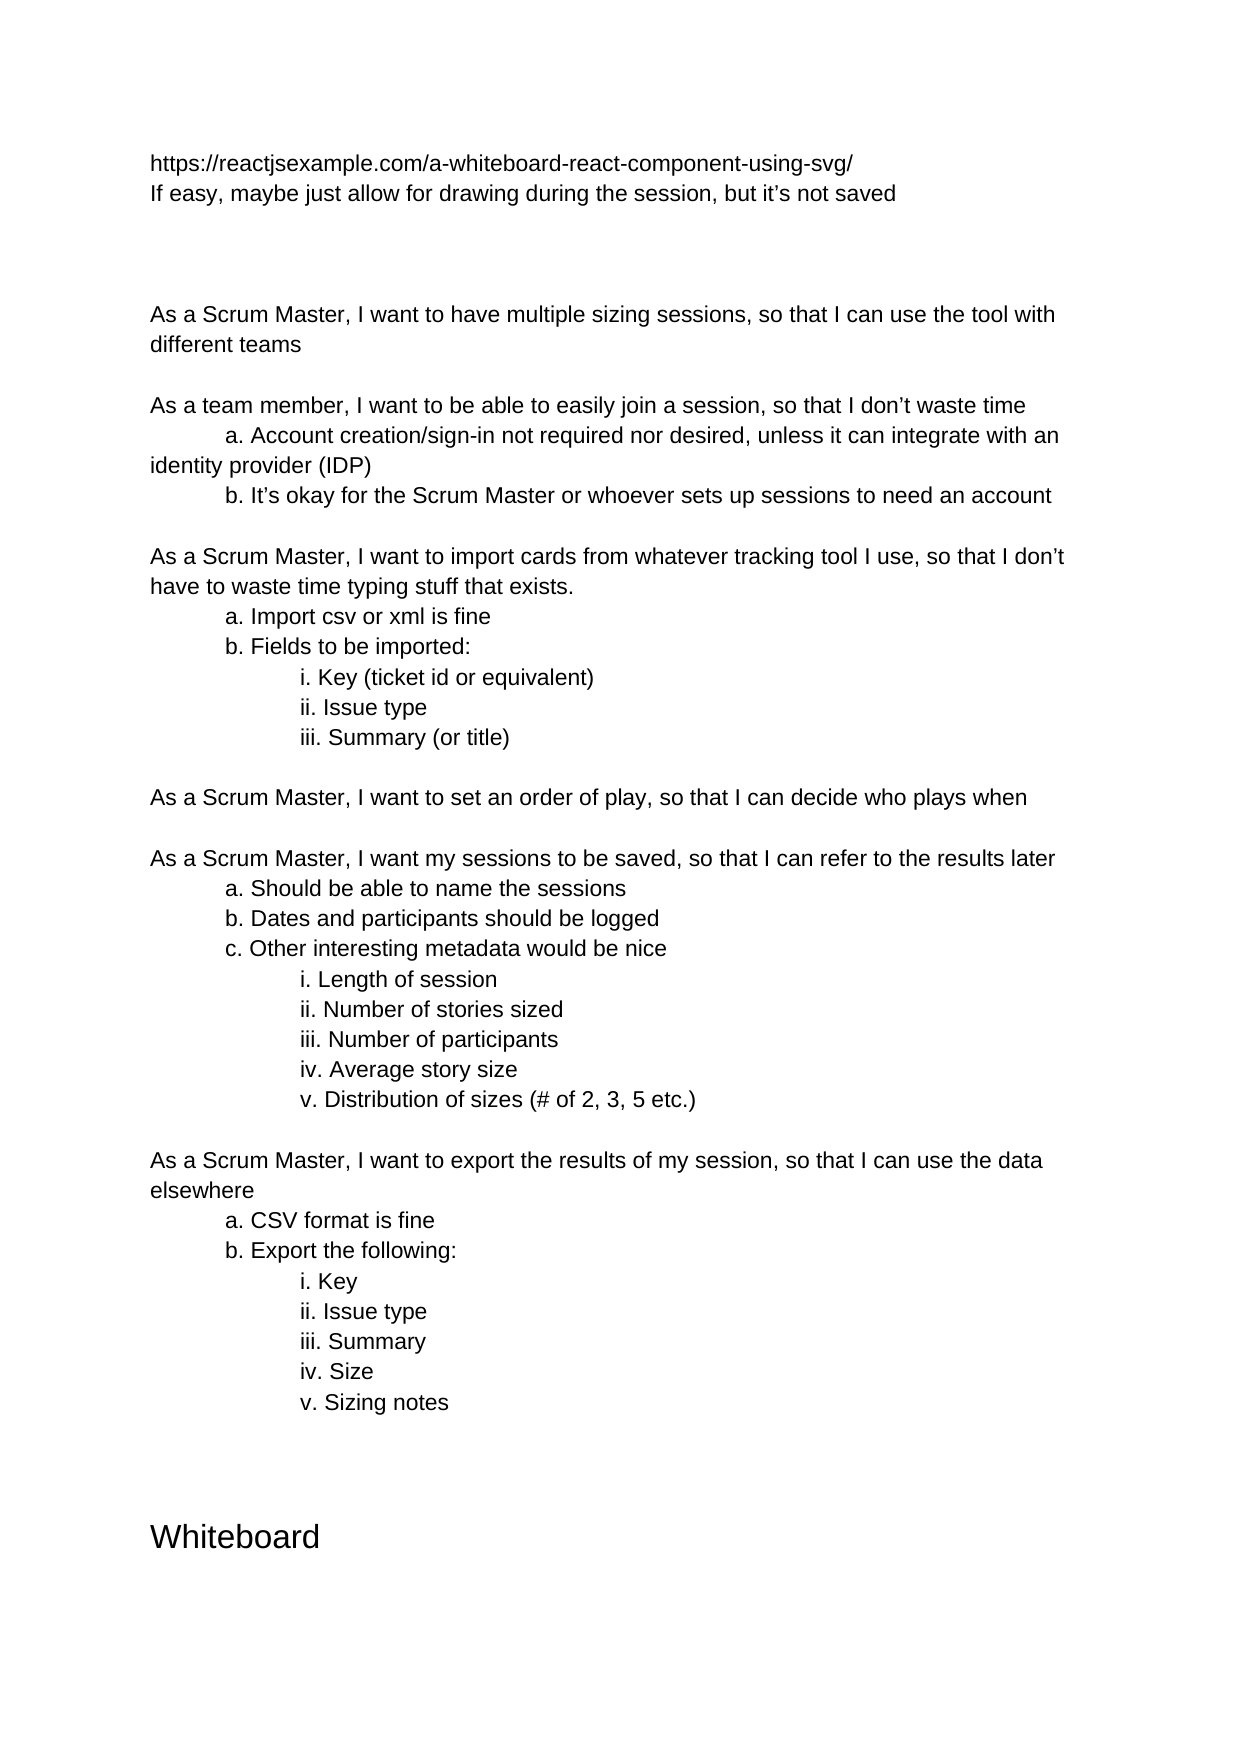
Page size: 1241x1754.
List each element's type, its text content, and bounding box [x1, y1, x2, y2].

text b. It’s okay for the Scrum Master or whoever sets up sessions to need an account [150, 482, 1090, 509]
text ii. Issue type [225, 1298, 1090, 1324]
text i. Key (ticket id or equivalent) [225, 663, 1090, 690]
text As a Scrum Master, I want to import cards from whatever tracking tool I use, so that I don’t have to waste time typing stuff that exists. [150, 543, 1090, 599]
text a. Should be able to name the sessions [150, 875, 1090, 901]
text i. Key [225, 1268, 1090, 1294]
text a. Account creation/sign-in not required nor desired, unless it can integrate with an identity provider (IDP) [150, 422, 1090, 478]
text ii. Issue type [225, 694, 1090, 720]
text iii. Summary [225, 1328, 1090, 1354]
text As a Scrum Master, I want to set an order of play, so that I can decide who plays when [150, 784, 1090, 811]
text iv. Size [225, 1358, 1090, 1385]
text As a team member, I want to be able to easily join a session, so that I don’t waste time [150, 392, 1090, 418]
text b. Fields to be imported: [150, 633, 1090, 660]
text iv. Average story size [225, 1056, 1090, 1083]
text c. Other interesting metadata would be nice [150, 935, 1090, 962]
text iii. Number of participants [225, 1026, 1090, 1052]
text b. Export the following: [150, 1237, 1090, 1264]
text a. Import csv or xml is fine [150, 603, 1090, 629]
text As a Scrum Master, I want my sessions to be saved, so that I can refer to the results later [150, 845, 1090, 871]
text i. Length of session [225, 966, 1090, 992]
subtitle Whiteboard [150, 1517, 1090, 1555]
text ii. Number of stories sized [225, 996, 1090, 1022]
text a. CSV format is fine [150, 1207, 1090, 1234]
text As a Scrum Master, I want to export the results of my session, so that I can use the data elsewhere [150, 1147, 1090, 1203]
text v. Distribution of sizes (# of 2, 3, 5 etc.) [225, 1086, 1090, 1113]
text v. Sizing notes [225, 1388, 1090, 1415]
text https://reactjsexample.com/a-whiteboard-react-component-using-svg/ [150, 150, 1090, 176]
text b. Dates and participants should be logged [150, 905, 1090, 932]
text If easy, maybe just allow for drawing during the session, but it’s not saved [150, 180, 1090, 207]
text iii. Summary (or title) [225, 724, 1090, 750]
text As a Scrum Master, I want to have multiple sizing sessions, so that I can use the tool with different teams [150, 301, 1090, 358]
